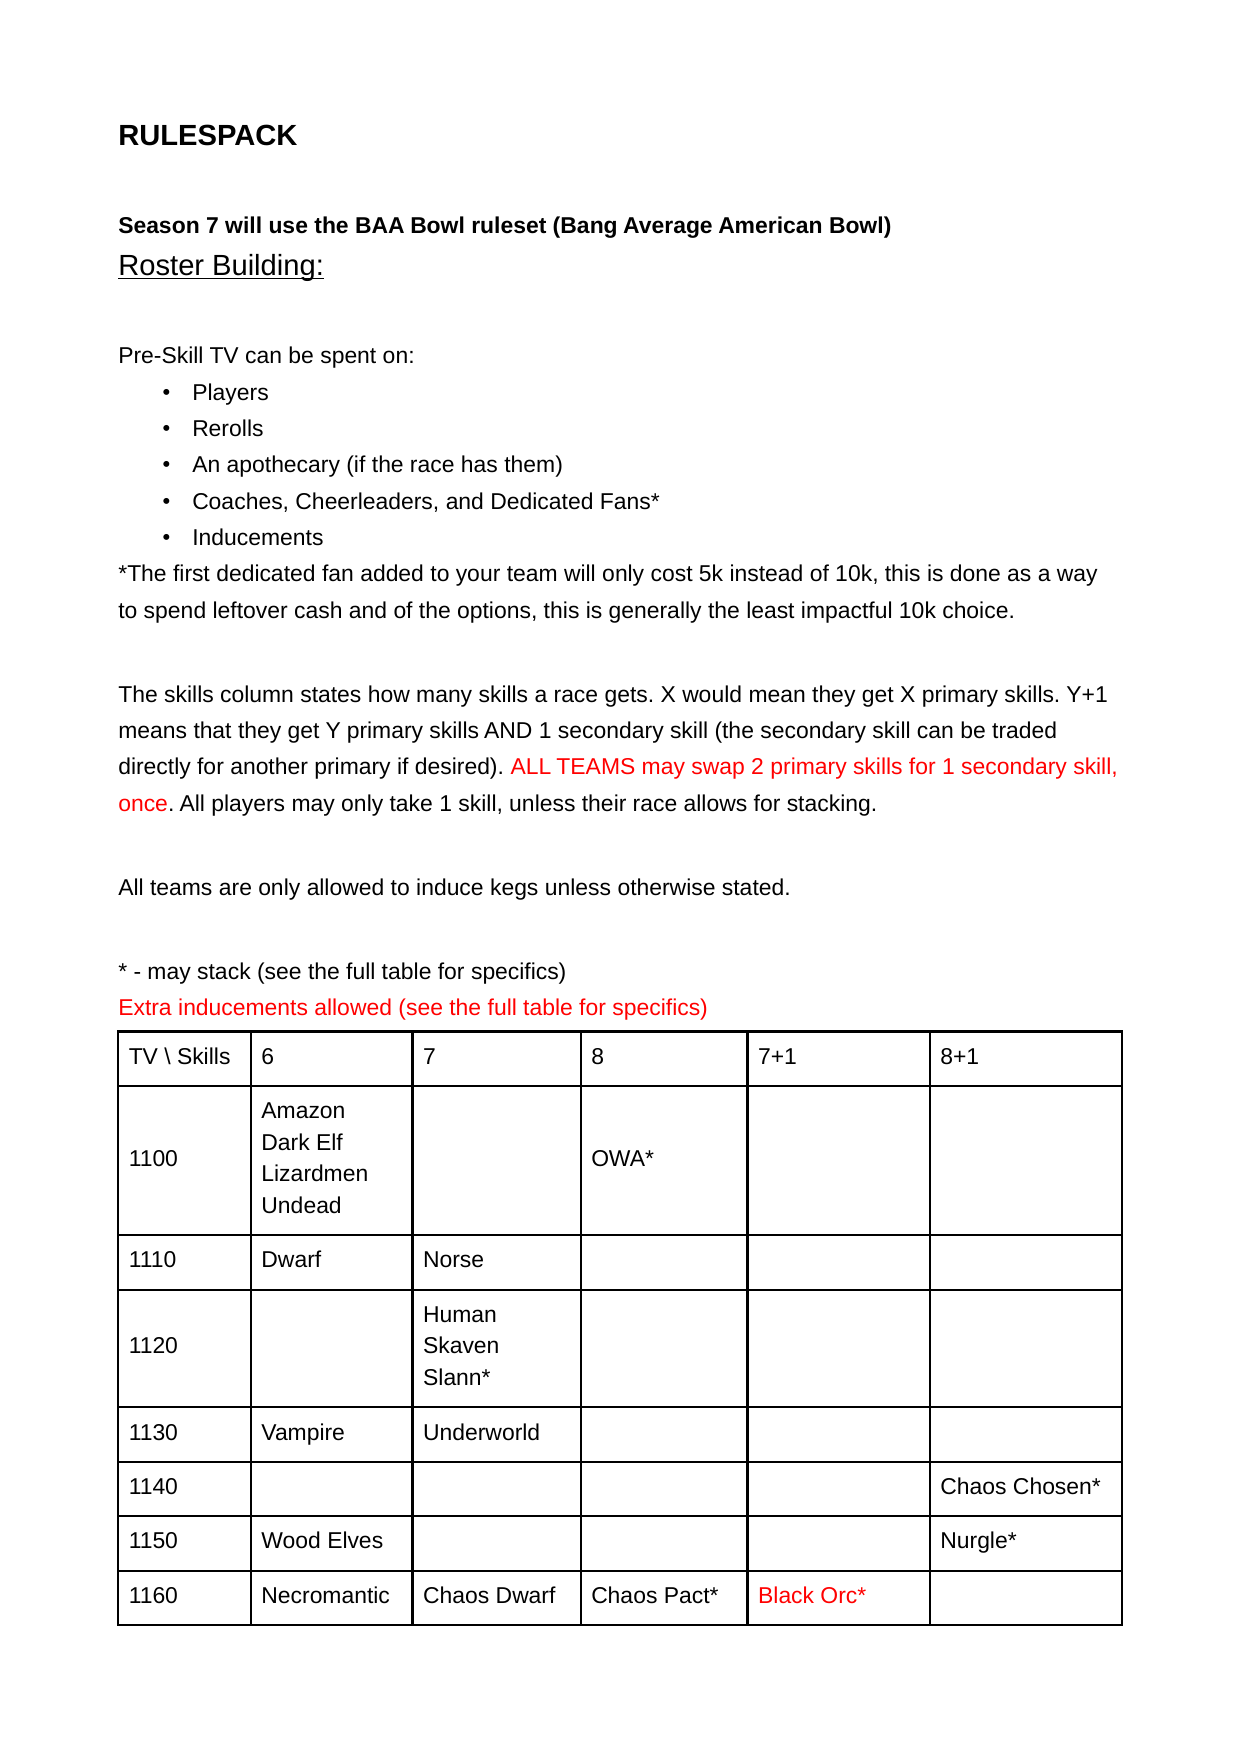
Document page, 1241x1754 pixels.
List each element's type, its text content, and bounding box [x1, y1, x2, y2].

table_cell Black Orc* [749, 1572, 929, 1624]
table_cell 1150 [119, 1517, 250, 1569]
table_cell 1140 [119, 1463, 250, 1515]
text Season 7 will use the BAA Bowl ruleset (Bang Average American Bowl) [118, 212, 1122, 238]
text Pre-Skill TV can be spent on: [118, 342, 1122, 368]
table_cell [749, 1236, 929, 1288]
table_cell [749, 1408, 929, 1461]
list Rerolls [162, 415, 1122, 441]
table_header TV \ Skills [119, 1033, 250, 1085]
table_cell Vampire [252, 1408, 411, 1461]
text * - may stack (see the full table for specifics) [118, 958, 1122, 984]
table_cell 1130 [119, 1408, 250, 1461]
text Extra inducements allowed (see the full table for specifics) [118, 994, 1122, 1020]
table_cell Dwarf [252, 1236, 411, 1288]
table_cell 1160 [119, 1572, 250, 1624]
text Roster Building: [118, 248, 1122, 282]
table_cell [582, 1463, 746, 1515]
table_cell 1110 [119, 1236, 250, 1288]
table_header 8 [582, 1033, 746, 1085]
table_cell Chaos Chosen* [931, 1463, 1121, 1515]
list Players [162, 378, 1122, 405]
table_cell [414, 1463, 580, 1515]
table_cell [414, 1517, 580, 1569]
table_header 8+1 [931, 1033, 1121, 1085]
table_cell [582, 1236, 746, 1288]
table_cell [931, 1408, 1121, 1461]
list An apothecary (if the race has them) [162, 451, 1122, 478]
table_cell Chaos Dwarf [414, 1572, 580, 1624]
list Inducements [162, 524, 1122, 550]
list Coaches, Cheerleaders, and Dedicated Fans* [162, 488, 1122, 514]
table_header 7+1 [749, 1033, 929, 1085]
table_cell [931, 1087, 1121, 1234]
text The skills column states how many skills a race gets. X would mean they get X primary skills. Y+1 means that they get Y primary skills AND 1 secondary skill (the secondary skill can be traded directly for another primary if desired). ALL TEAMS may swap 2 primary skills for 1 secondary skill, once. All players may only take 1 skill, unless their race allows for stacking. [118, 681, 1122, 816]
text All teams are only allowed to induce kegs unless otherwise stated. [118, 874, 1122, 900]
table_header 6 [252, 1033, 411, 1085]
table_cell [582, 1291, 746, 1406]
table_cell [749, 1087, 929, 1234]
table_cell Human Skaven Slann* [414, 1291, 580, 1406]
text RULESPACK [118, 118, 1122, 152]
table_cell [749, 1517, 929, 1569]
table_cell [252, 1291, 411, 1406]
table_cell [931, 1572, 1121, 1624]
table_cell [749, 1463, 929, 1515]
table_cell 1100 [119, 1087, 250, 1234]
table_cell Underworld [414, 1408, 580, 1461]
table_cell [749, 1291, 929, 1406]
table_cell [931, 1291, 1121, 1406]
table_cell Amazon Dark Elf Lizardmen Undead [252, 1087, 411, 1234]
table_cell Necromantic [252, 1572, 411, 1624]
table_cell [252, 1463, 411, 1515]
table_cell 1120 [119, 1291, 250, 1406]
table_cell OWA* [582, 1087, 746, 1234]
table_cell [582, 1517, 746, 1569]
table_cell [931, 1236, 1121, 1288]
table_header 7 [414, 1033, 580, 1085]
table_cell [414, 1087, 580, 1234]
table_cell Chaos Pact* [582, 1572, 746, 1624]
text *The first dedicated fan added to your team will only cost 5k instead of 10k, this is done as a way to spend leftover cash and of the options, this is generally the least impactful 10k choice. [118, 560, 1122, 623]
table_cell Nurgle* [931, 1517, 1121, 1569]
table_cell [582, 1408, 746, 1461]
table_cell Wood Elves [252, 1517, 411, 1569]
table_cell Norse [414, 1236, 580, 1288]
